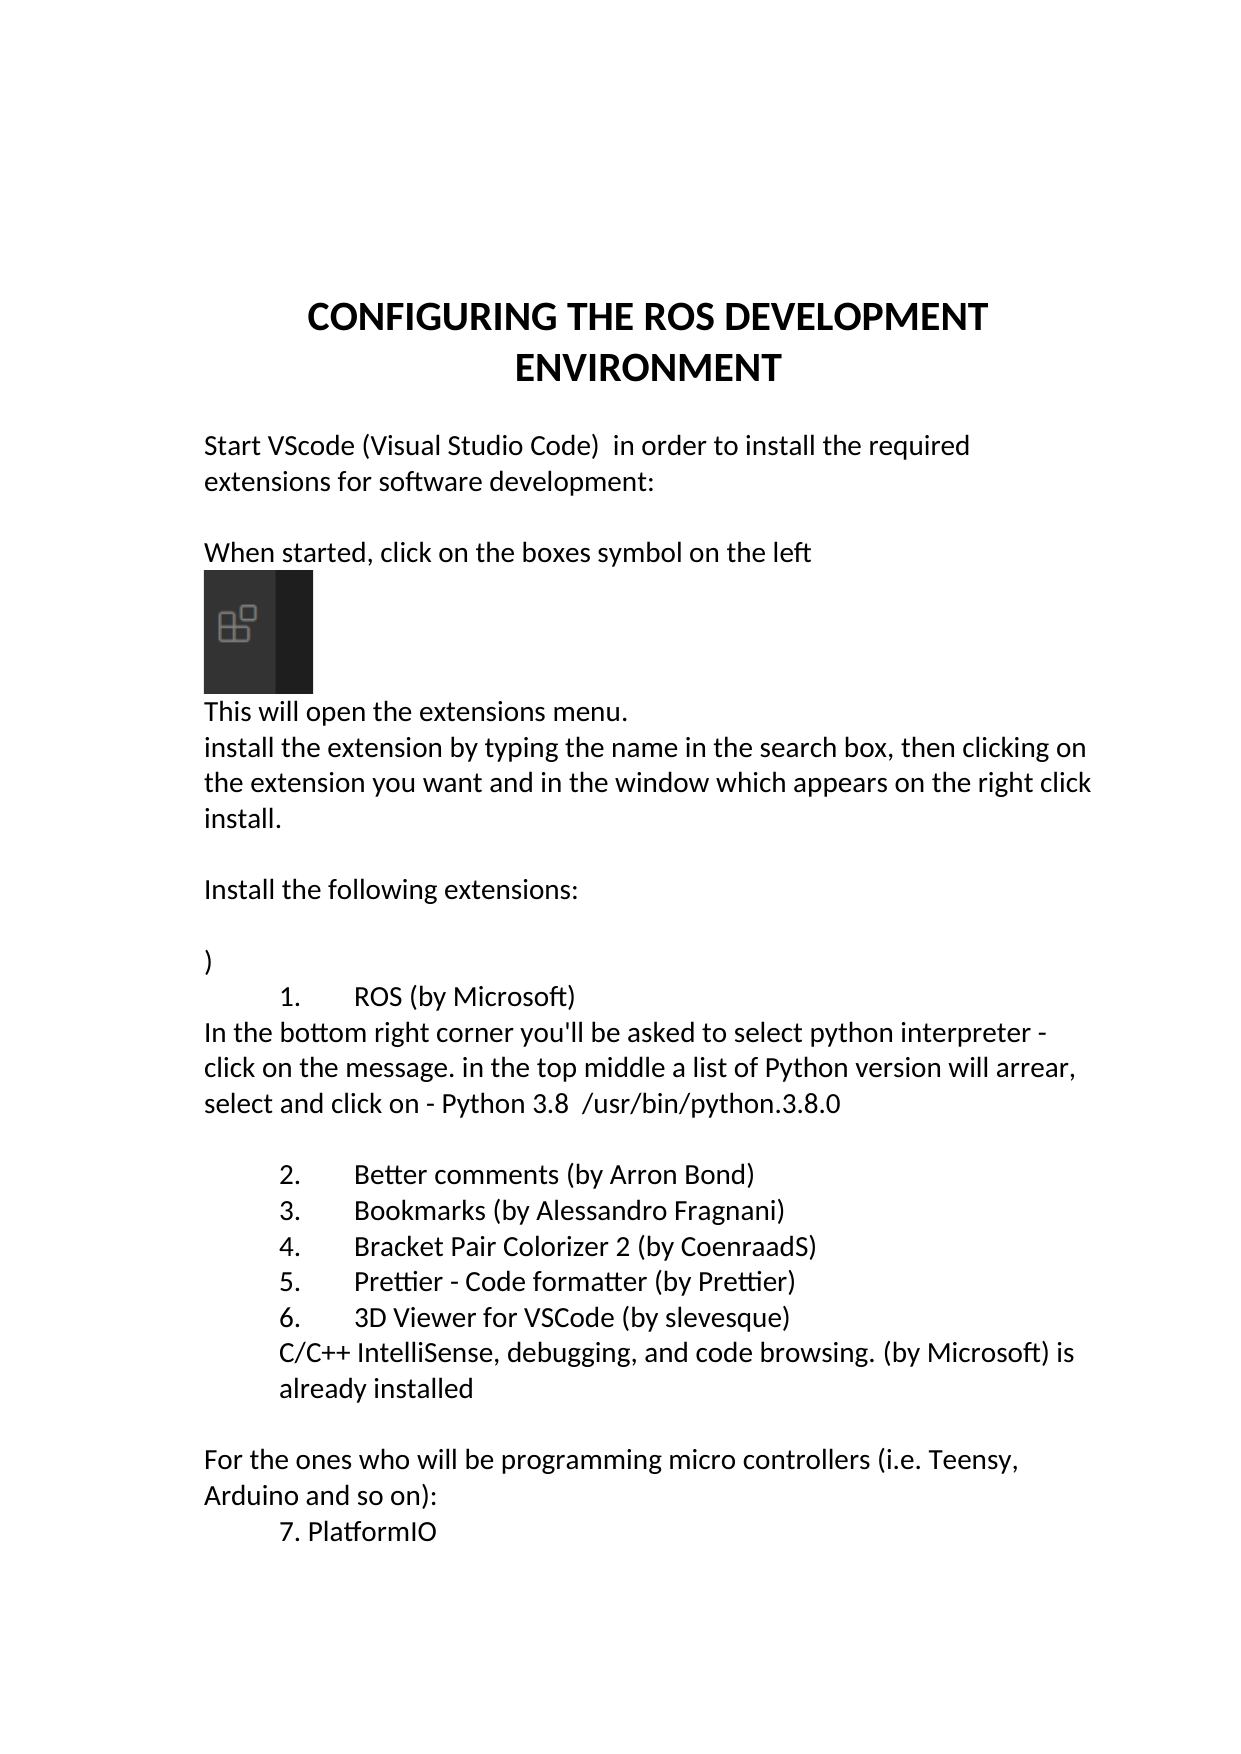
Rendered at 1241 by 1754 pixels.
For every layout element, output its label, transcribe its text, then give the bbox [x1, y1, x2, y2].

text CONFIGURING THE ROS DEVELOPMENT ENVIRONMENT [204, 290, 1093, 392]
text When started, click on the boxes symbol on the left [204, 534, 1093, 570]
text C/C++ IntelliSense, debugging, and code browsing. (by Microsoft) is already installed [279, 1334, 1093, 1406]
list Better comments (by Arron Bond) [279, 1156, 1093, 1192]
text ) [204, 943, 1093, 978]
list 3D Viewer for VSCode (by slevesque) [279, 1299, 1093, 1334]
text For the ones who will be programming micro controllers (i.e. Teensy, Arduino and so on): [204, 1441, 1093, 1513]
text install the extension by typing the name in the search box, then clicking on the extension you want and in the window which appears on the right click install. [204, 729, 1093, 836]
text 7. PlatformIO [279, 1513, 1093, 1548]
list Prettier - Code formatter (by Prettier) [279, 1263, 1093, 1299]
text This will open the extensions menu. [204, 693, 1093, 729]
list ROS (by Microsoft) [279, 978, 1093, 1014]
text Start VScode (Visual Studio Code) in order to install the required extensions for software development: [204, 427, 1093, 499]
list Bookmarks (by Alessandro Fragnani) [279, 1192, 1093, 1228]
list Bracket Pair Colorizer 2 (by CoenraadS) [279, 1228, 1093, 1263]
text Install the following extensions: [204, 871, 1093, 907]
text In the bottom right corner you'll be asked to select python interpreter - click on the message. in the top middle a list of Python version will arrear, select and click on - Python 3.8 /usr/bin/python.3.8.0 [204, 1014, 1093, 1121]
